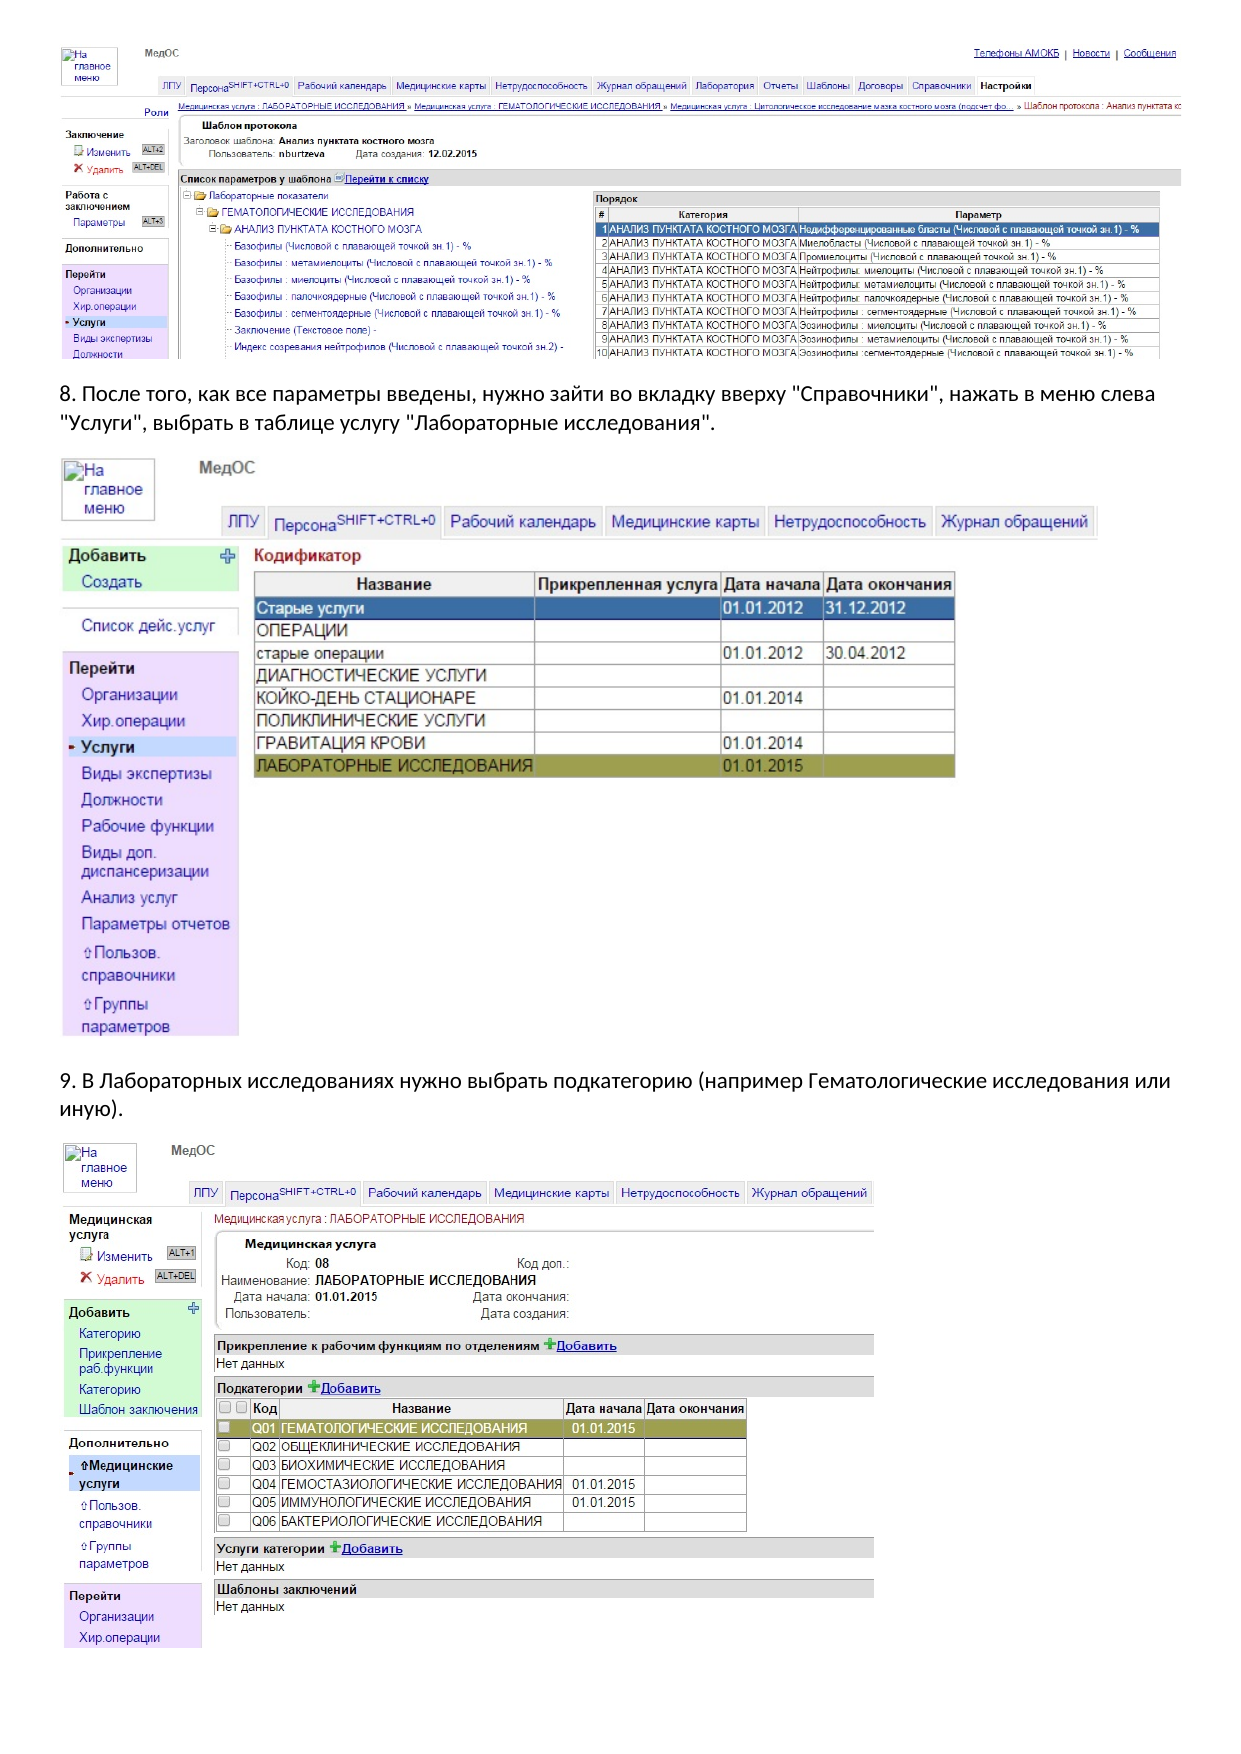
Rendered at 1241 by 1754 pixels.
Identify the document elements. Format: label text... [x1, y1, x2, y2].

text 9. В Лабораторных исследованиях нужно выбрать подкатегорию (например Гематологические исследования или иную). [59, 1066, 1181, 1122]
text 8. После того, как все параметры введены, нужно зайти во вкладку вверху "Справочники", нажать в меню слева "Услуги", выбрать в таблице услугу "Лабораторные исследования". [59, 379, 1181, 436]
